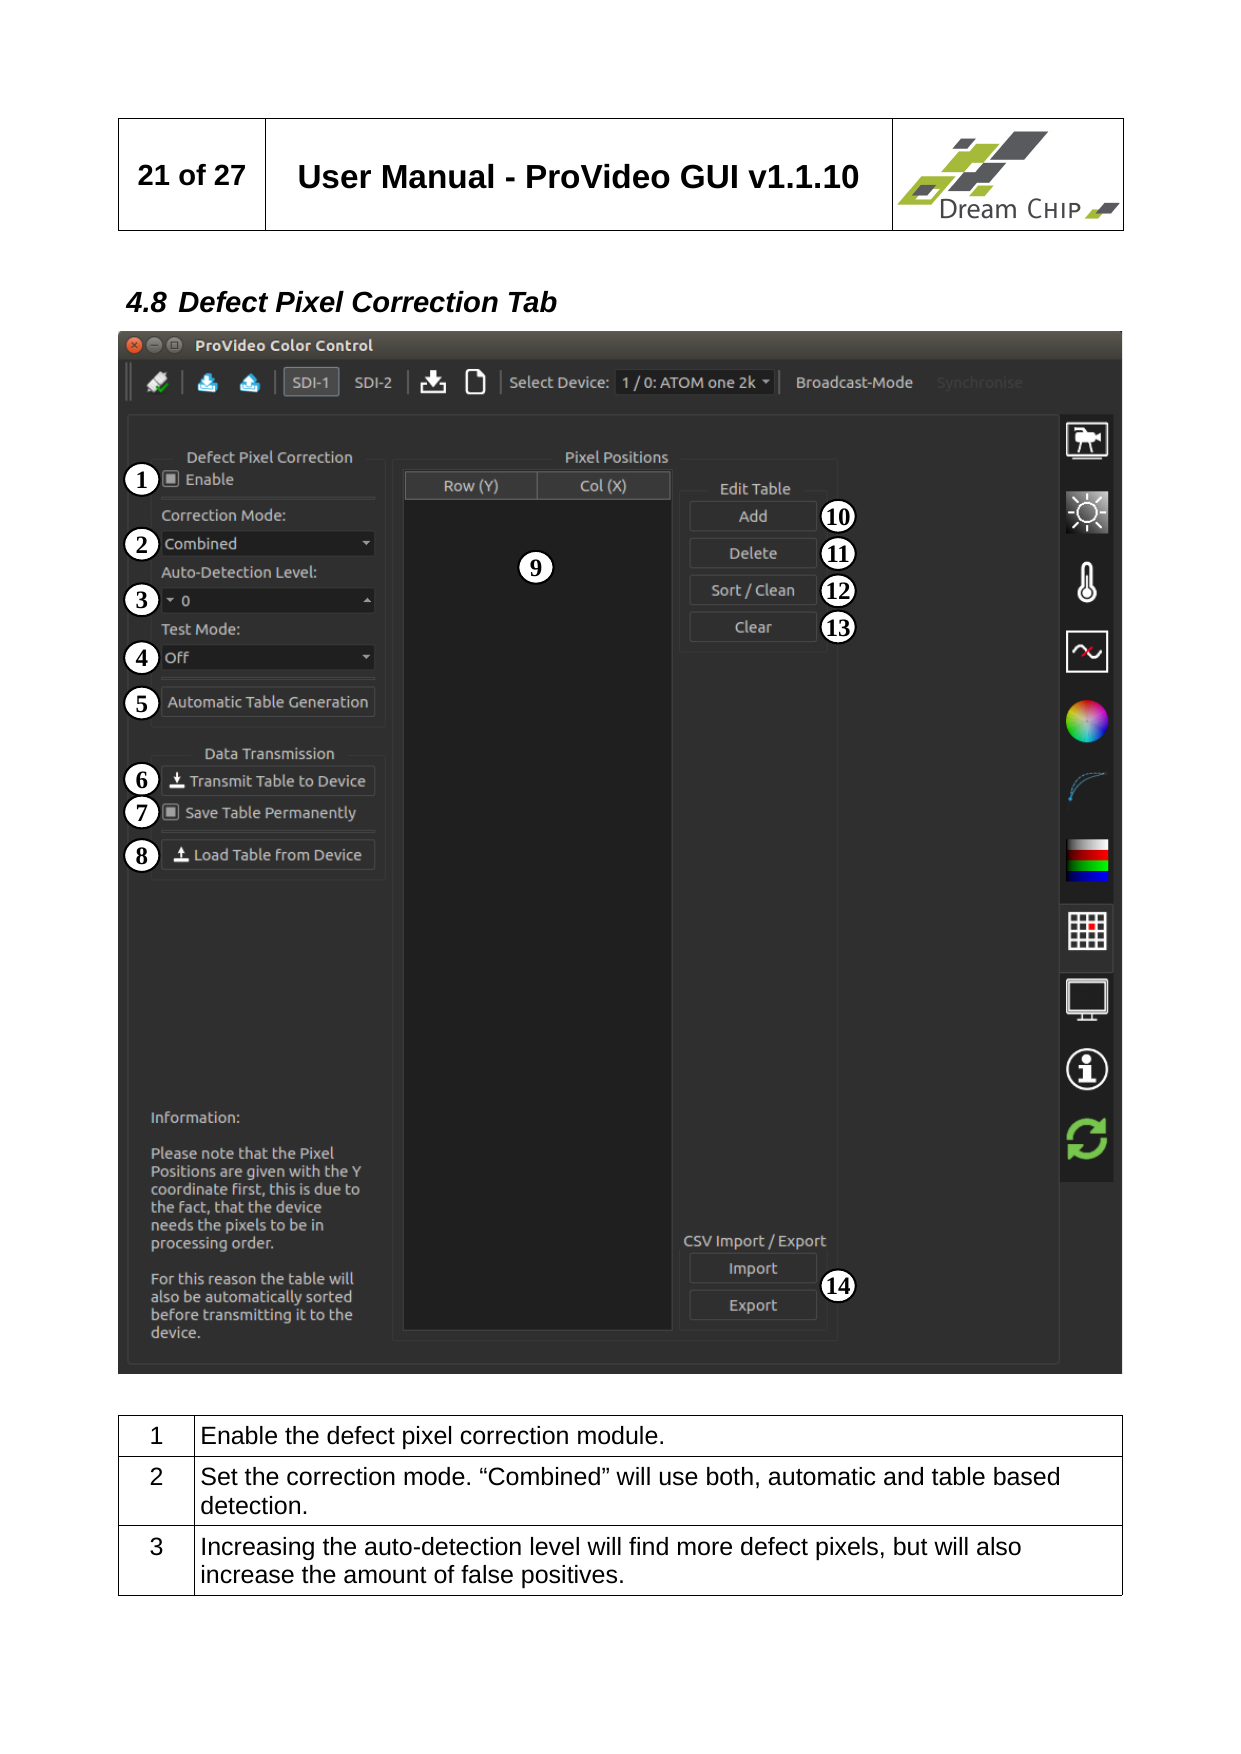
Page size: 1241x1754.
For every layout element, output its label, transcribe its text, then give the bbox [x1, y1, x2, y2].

table_header Enable the defect pixel correction module. [195, 1416, 1122, 1456]
table_cell 2 [119, 1457, 194, 1525]
subtitle Defect Pixel Correction Tab [118, 285, 1122, 318]
table_header 1 [119, 1416, 194, 1456]
table_cell Set the correction mode. “Combined” will use both, automatic and table based detection. [195, 1457, 1122, 1525]
picture [897, 130, 1120, 220]
table_cell Increasing the auto-detection level will find more defect pixels, but will also increase the amount of false positives. [195, 1526, 1122, 1595]
table_cell 3 [119, 1526, 194, 1595]
picture [118, 331, 1123, 1374]
